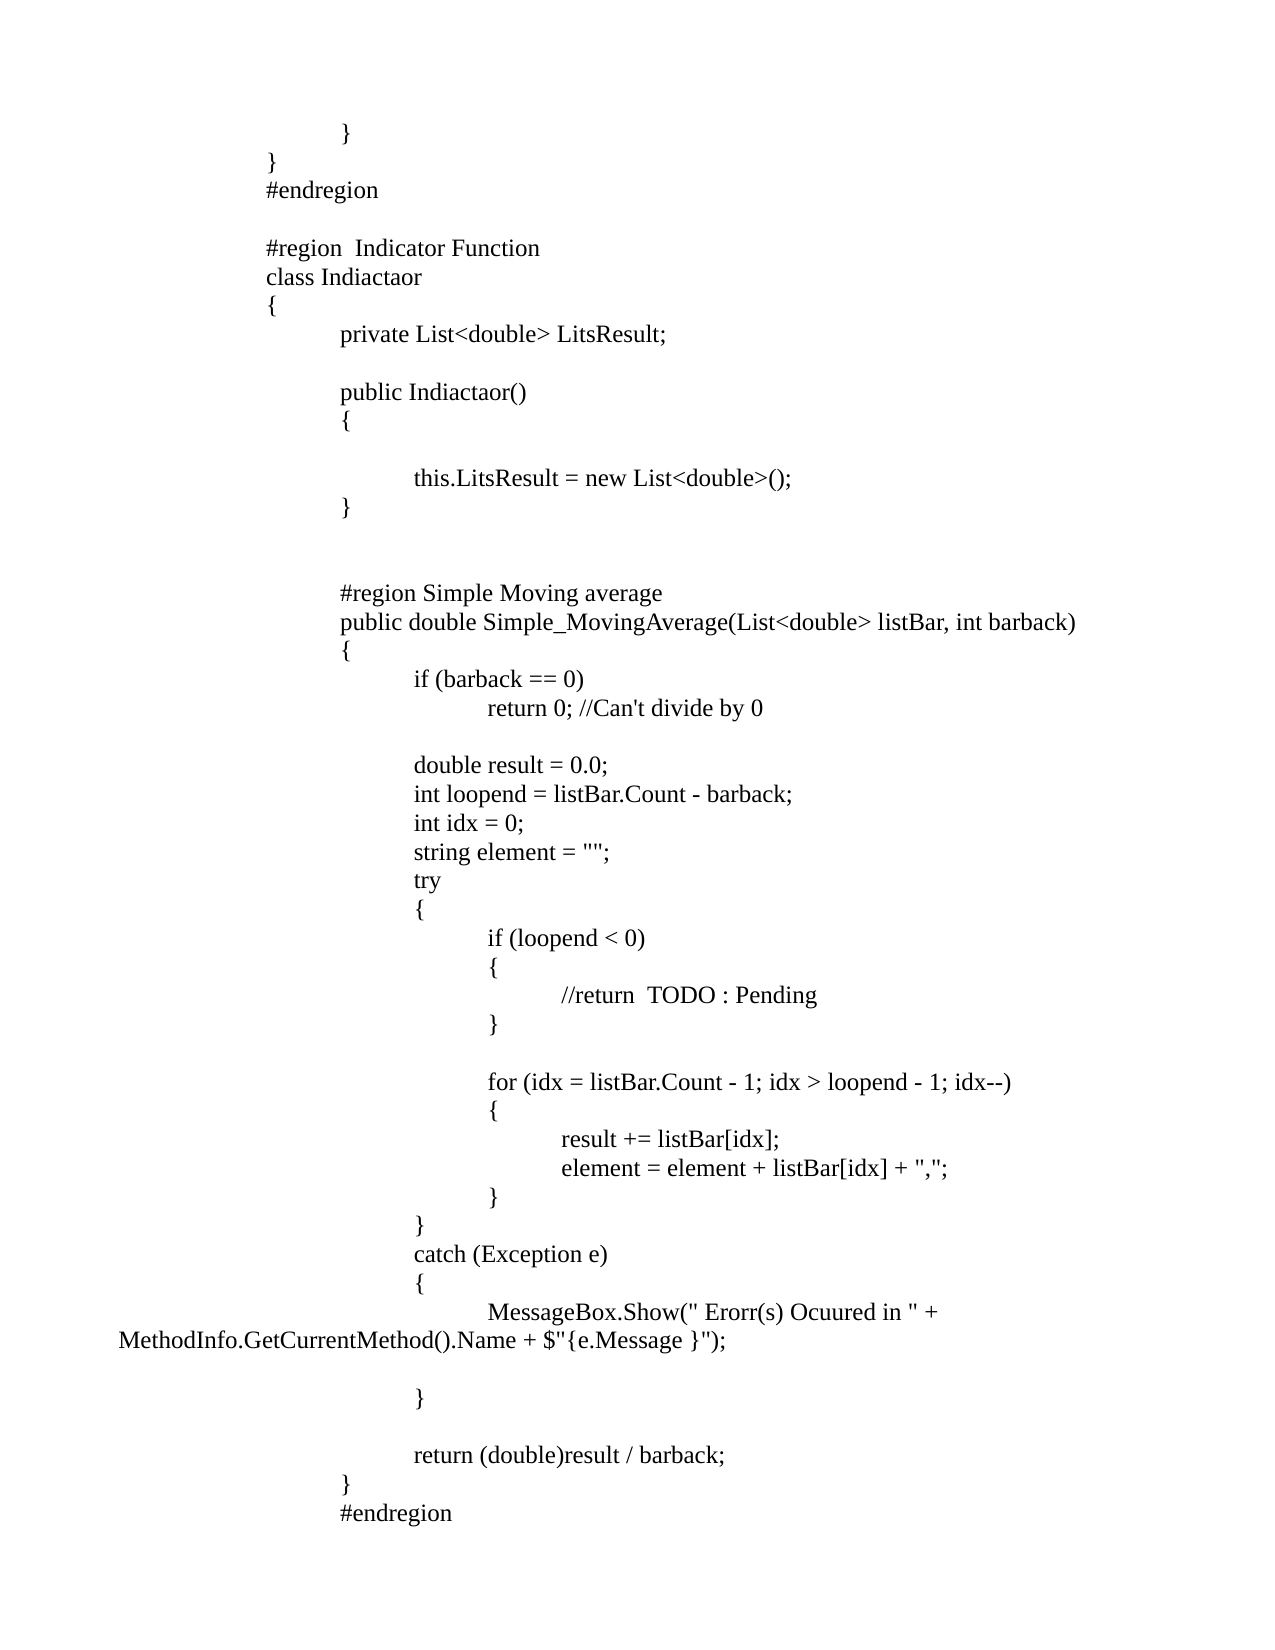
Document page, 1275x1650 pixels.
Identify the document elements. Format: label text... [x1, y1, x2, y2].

text return 0; //Can't divide by 0 [118, 693, 1157, 722]
text { [118, 952, 1157, 981]
text catch (Exception e) [118, 1239, 1157, 1268]
text MessageBox.Show(" Erorr(s) Ocuured in " + MethodInfo.GetCurrentMethod().Name + $"{e.Message }"); [118, 1297, 1157, 1354]
text this.LitsResult = new List<double>(); [118, 463, 1157, 492]
text //return TODO : Pending [118, 981, 1157, 1009]
text } [118, 1211, 1157, 1239]
text return (double)result / barback; [118, 1441, 1157, 1469]
text { [118, 636, 1157, 664]
text if (barback == 0) [118, 664, 1157, 693]
text private List<double> LitsResult; [118, 319, 1157, 348]
text int idx = 0; [118, 808, 1157, 837]
text { [118, 894, 1157, 923]
text double result = 0.0; [118, 751, 1157, 779]
text string element = ""; [118, 837, 1157, 866]
text public Indiactaor() [118, 377, 1157, 406]
text #endregion [118, 176, 1157, 204]
text { [118, 291, 1157, 319]
text } [118, 1469, 1157, 1498]
text #endregion [118, 1498, 1157, 1527]
text { [118, 406, 1157, 434]
text } [118, 492, 1157, 521]
text public double Simple_MovingAverage(List<double> listBar, int barback) [118, 607, 1157, 636]
text try [118, 866, 1157, 894]
text } [118, 1383, 1157, 1412]
text int loopend = listBar.Count - barback; [118, 779, 1157, 808]
text { [118, 1096, 1157, 1124]
text } [118, 118, 1157, 147]
text class Indiactaor [118, 262, 1157, 291]
text { [118, 1268, 1157, 1297]
text } [118, 1182, 1157, 1211]
text #region Simple Moving average [118, 578, 1157, 607]
text } [118, 147, 1157, 176]
text element = element + listBar[idx] + ","; [118, 1153, 1157, 1182]
text for (idx = listBar.Count - 1; idx > loopend - 1; idx--) [118, 1067, 1157, 1096]
text result += listBar[idx]; [118, 1124, 1157, 1153]
text } [118, 1009, 1157, 1038]
text #region Indicator Function [118, 233, 1157, 262]
text if (loopend < 0) [118, 923, 1157, 952]
